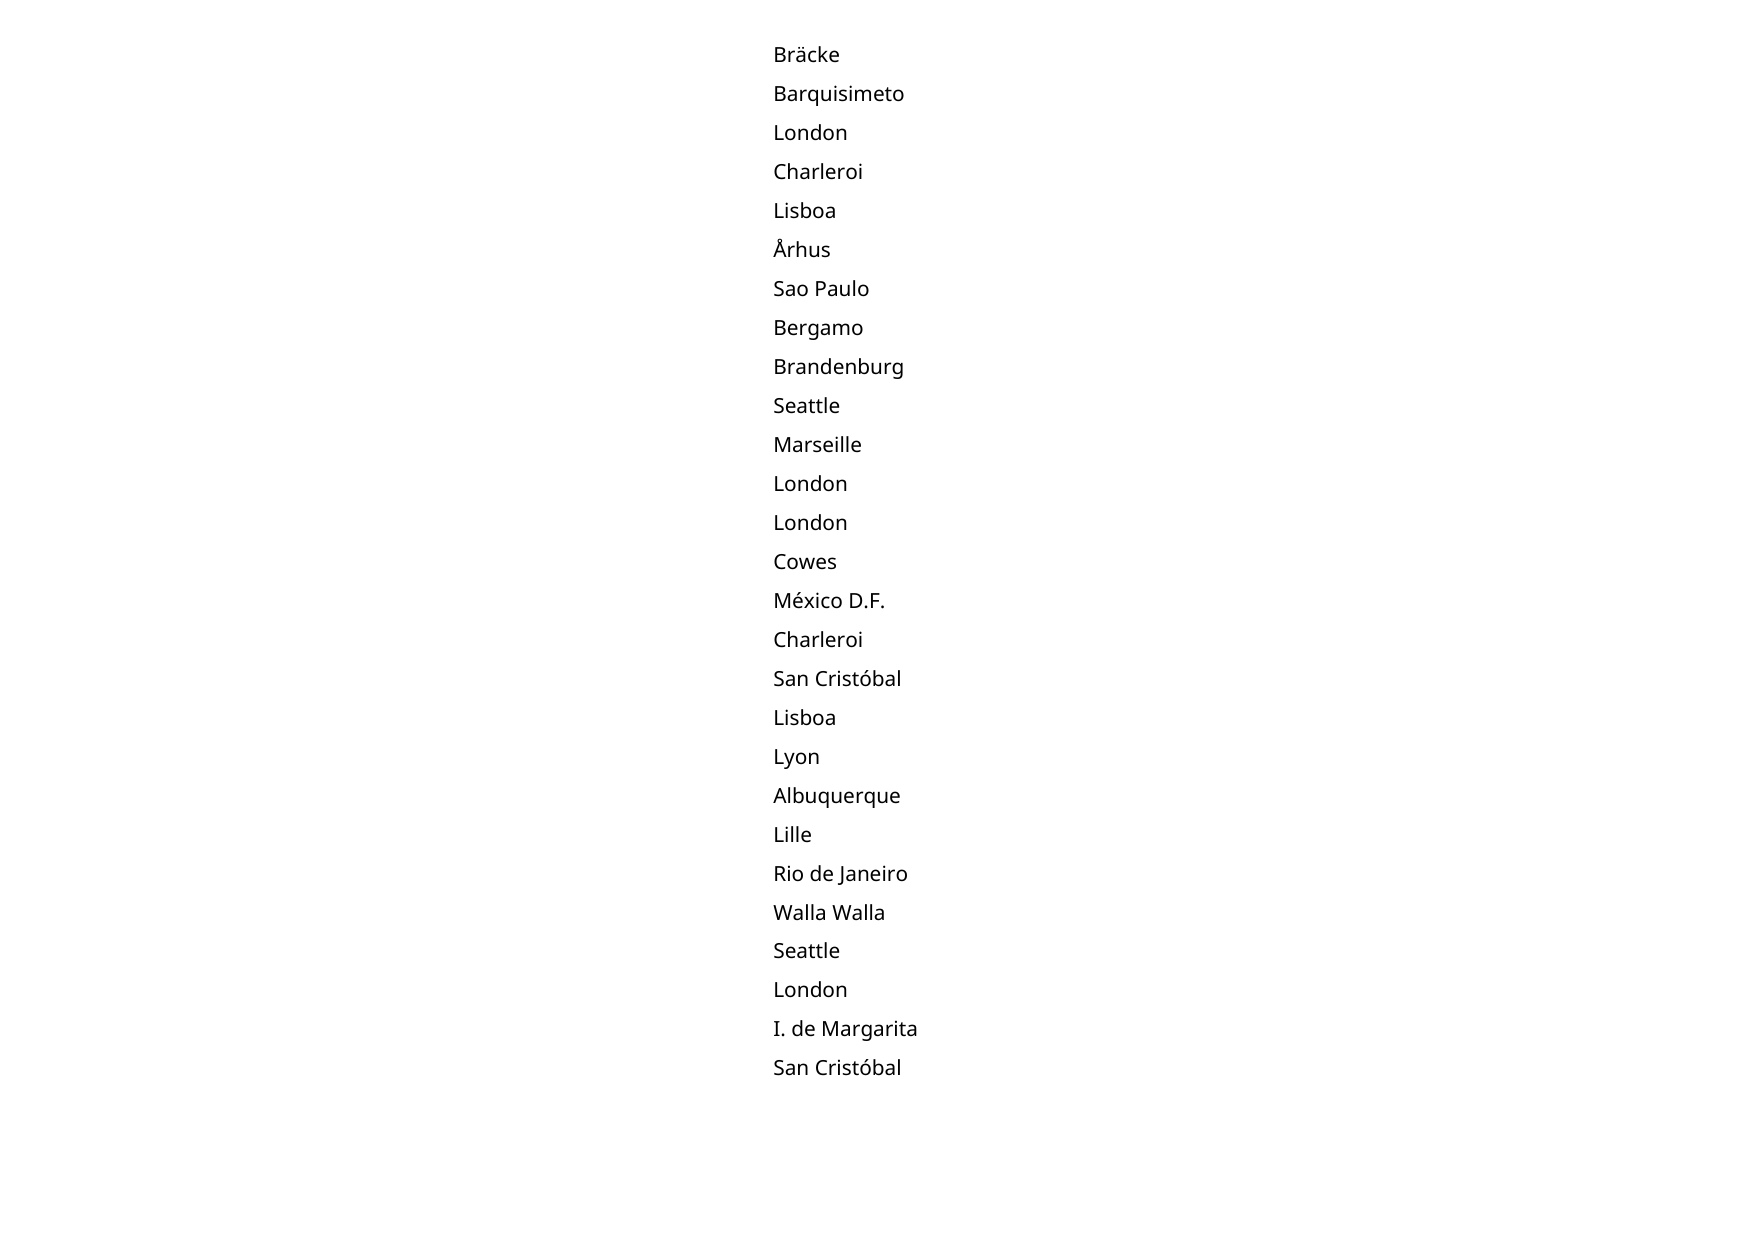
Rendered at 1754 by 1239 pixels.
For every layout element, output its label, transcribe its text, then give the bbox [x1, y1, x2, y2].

table_cell Seattle [773, 937, 980, 967]
table_cell [980, 820, 1753, 850]
table_cell [0, 742, 773, 772]
table_cell [980, 80, 1753, 109]
table_cell [0, 733, 1753, 742]
table_cell Charleroi [773, 158, 980, 187]
table_cell [0, 430, 773, 460]
table_cell [980, 41, 1753, 71]
table_cell [0, 850, 1753, 859]
table_cell [980, 859, 1753, 889]
table_cell [980, 274, 1753, 304]
table_cell México D.F. [773, 586, 980, 616]
table_cell [980, 158, 1753, 187]
table_cell [0, 538, 1753, 547]
table_cell [980, 703, 1753, 733]
table_cell [0, 889, 1753, 898]
table_cell Lisboa [773, 196, 980, 226]
table_cell [0, 382, 1753, 391]
table_cell [0, 898, 773, 928]
table_cell [0, 304, 1753, 313]
table_cell Lisboa [773, 703, 980, 733]
table_cell [0, 119, 773, 148]
table_cell [980, 430, 1753, 460]
table_cell Lyon [773, 742, 980, 772]
table_cell [0, 1015, 773, 1044]
table_cell [0, 664, 773, 694]
table_cell [0, 1054, 773, 1083]
table_cell [0, 1006, 1753, 1014]
table_cell Walla Walla [773, 898, 980, 928]
table_cell Sao Paulo [773, 274, 980, 304]
table_cell [980, 1054, 1753, 1083]
table_cell [0, 616, 1753, 625]
table_cell Cowes [773, 547, 980, 577]
table_cell [0, 149, 1753, 157]
table_cell [980, 781, 1753, 811]
table_cell [980, 1015, 1753, 1044]
table_cell [0, 80, 773, 109]
table_cell Albuquerque [773, 781, 980, 811]
table_cell [0, 655, 1753, 664]
table_cell [0, 694, 1753, 703]
table_cell Marseille [773, 430, 980, 460]
table_cell [0, 508, 773, 538]
table_cell [980, 196, 1753, 226]
table_cell [0, 811, 1753, 820]
table_cell [980, 742, 1753, 772]
table_cell Århus [773, 235, 980, 265]
table_cell [0, 158, 773, 187]
table_cell [0, 313, 773, 343]
table_cell [980, 508, 1753, 538]
table_cell Bergamo [773, 313, 980, 343]
table_cell Bräcke [773, 41, 980, 71]
table_cell [0, 226, 1753, 235]
table_cell [980, 625, 1753, 655]
table_cell [0, 391, 773, 421]
table_cell [980, 119, 1753, 148]
table_cell Charleroi [773, 625, 980, 655]
table_cell [0, 625, 773, 655]
table_cell [0, 577, 1753, 586]
table_cell London [773, 119, 980, 148]
table_cell [0, 196, 773, 226]
table_cell [0, 343, 1753, 352]
table_cell [0, 352, 773, 382]
table_cell [0, 820, 773, 850]
table_cell Rio de Janeiro [773, 859, 980, 889]
table_cell [980, 898, 1753, 928]
table_cell [980, 547, 1753, 577]
table_cell San Cristóbal [773, 1054, 980, 1083]
table_cell [0, 469, 773, 499]
table_cell [980, 937, 1753, 967]
table_cell [980, 586, 1753, 616]
table_cell [0, 499, 1753, 508]
table_cell I. de Margarita [773, 1015, 980, 1044]
table_cell [0, 71, 1753, 79]
table_cell [0, 859, 773, 889]
table_cell [980, 469, 1753, 499]
table_cell [0, 1045, 1753, 1053]
table_cell [0, 937, 773, 967]
table_cell [0, 274, 773, 304]
table_cell [0, 235, 773, 265]
table_cell [0, 703, 773, 733]
table_cell [0, 460, 1753, 469]
table_cell London [773, 469, 980, 499]
table_cell [0, 586, 773, 616]
table_cell [0, 265, 1753, 274]
table_cell London [773, 508, 980, 538]
table_cell [0, 967, 1753, 976]
table_cell Lille [773, 820, 980, 850]
table_cell [980, 391, 1753, 421]
table_cell London [773, 976, 980, 1006]
table_cell [980, 976, 1753, 1006]
table_cell [0, 110, 1753, 118]
table_header [0, 0, 1753, 41]
table_cell Brandenburg [773, 352, 980, 382]
table_cell [0, 928, 1753, 937]
table_cell [0, 976, 773, 1006]
table_cell [0, 772, 1753, 781]
table_cell [980, 313, 1753, 343]
table_cell [0, 188, 1753, 196]
table_cell [0, 781, 773, 811]
table_cell [980, 235, 1753, 265]
table_cell [0, 41, 773, 71]
table_cell Seattle [773, 391, 980, 421]
table_cell [0, 547, 773, 577]
table_cell San Cristóbal [773, 664, 980, 694]
table_cell Barquisimeto [773, 80, 980, 109]
table_cell [980, 664, 1753, 694]
table_cell [980, 352, 1753, 382]
table_cell [0, 421, 1753, 430]
